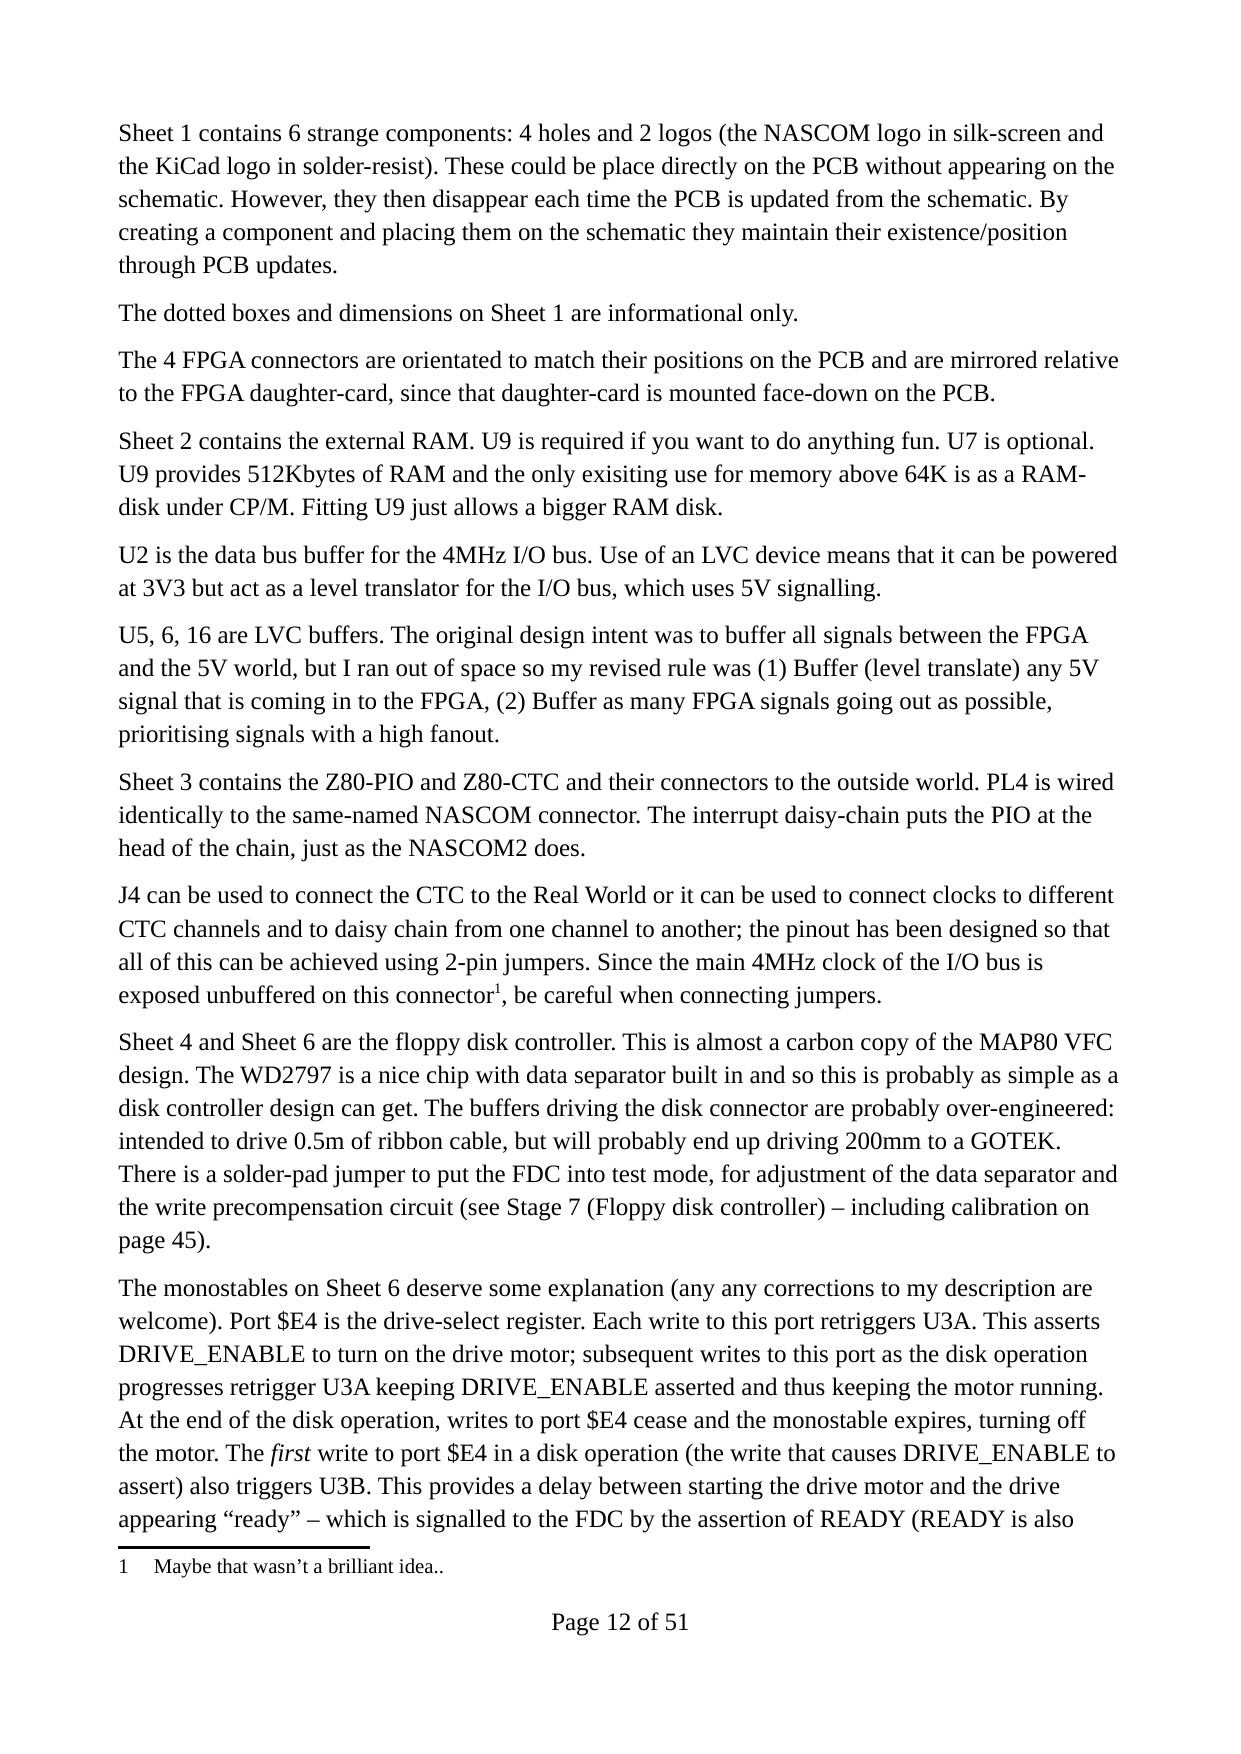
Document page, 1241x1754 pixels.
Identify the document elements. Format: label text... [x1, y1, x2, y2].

text The dotted boxes and dimensions on Sheet 1 are informational only. [118, 298, 1122, 327]
text Sheet 1 contains 6 strange components: 4 holes and 2 logos (the NASCOM logo in silk-screen and the KiCad logo in solder-resist). These could be place directly on the PCB without appearing on the schematic. However, they then disappear each time the PCB is updated from the schematic. By creating a component and placing them on the schematic they maintain their existence/position through PCB updates. [118, 118, 1122, 279]
text U2 is the data bus buffer for the 4MHz I/O bus. Use of an LVC device means that it can be powered at 3V3 but act as a level translator for the I/O bus, which uses 5V signalling. [118, 540, 1122, 601]
text Maybe that wasn’t a brilliant idea.. [118, 1553, 1122, 1578]
text Sheet 3 contains the Z80-PIO and Z80-CTC and their connectors to the outside world. PL4 is wired identically to the same-named NASCOM connector. The interrupt daisy-chain puts the PIO at the head of the chain, just as the NASCOM2 does. [118, 767, 1122, 862]
text The 4 FPGA connectors are orientated to match their positions on the PCB and are mirrored relative to the FPGA daughter-card, since that daughter-card is mounted face-down on the PCB. [118, 345, 1122, 407]
text J4 can be used to connect the CTC to the Real World or it can be used to connect clocks to different CTC channels and to daisy chain from one channel to another; the pinout has been designed so that all of this can be achieved using 2-pin jumpers. Since the main 4MHz clock of the I/O bus is exposed unbuffered on this connector, be careful when connecting jumpers. [118, 881, 1122, 1008]
text The monostables on Sheet 6 deserve some explanation (any any corrections to my description are welcome). Port $E4 is the drive-select register. Each write to this port retriggers U3A. This asserts DRIVE_ENABLE to turn on the drive motor; subsequent writes to this port as the disk operation progresses retrigger U3A keeping DRIVE_ENABLE asserted and thus keeping the motor running. At the end of the disk operation, writes to port $E4 cease and the monostable expires, turning off the motor. The first write to port $E4 in a disk operation (the write that causes DRIVE_ENABLE to assert) also triggers U3B. This provides a delay between starting the drive motor and the drive appearing “ready” – which is signalled to the FDC by the assertion of READY (READY is also [118, 1273, 1122, 1533]
text U5, 6, 16 are LVC buffers. The original design intent was to buffer all signals between the FPGA and the 5V world, but I ran out of space so my revised rule was (1) Buffer (level translate) any 5V signal that is coming in to the FPGA, (2) Buffer as many FPGA signals going out as possible, prioritising signals with a high fanout. [118, 620, 1122, 748]
text Sheet 2 contains the external RAM. U9 is required if you want to do anything fun. U7 is optional. U9 provides 512Kbytes of RAM and the only exisiting use for memory above 64K is as a RAM-disk under CP/M. Fitting U9 just allows a bigger RAM disk. [118, 426, 1122, 521]
text Sheet 4 and Sheet 6 are the floppy disk controller. This is almost a carbon copy of the MAP80 VFC design. The WD2797 is a nice chip with data separator built in and so this is probably as simple as a disk controller design can get. The buffers driving the disk connector are probably over-engineered: intended to drive 0.5m of ribbon cable, but will probably end up driving 200mm to a GOTEK. There is a solder-pad jumper to put the FDC into test mode, for adjustment of the data separator and the write precompensation circuit (see Stage 7 (Floppy disk controller) – including calibration on page 45). [118, 1027, 1122, 1254]
